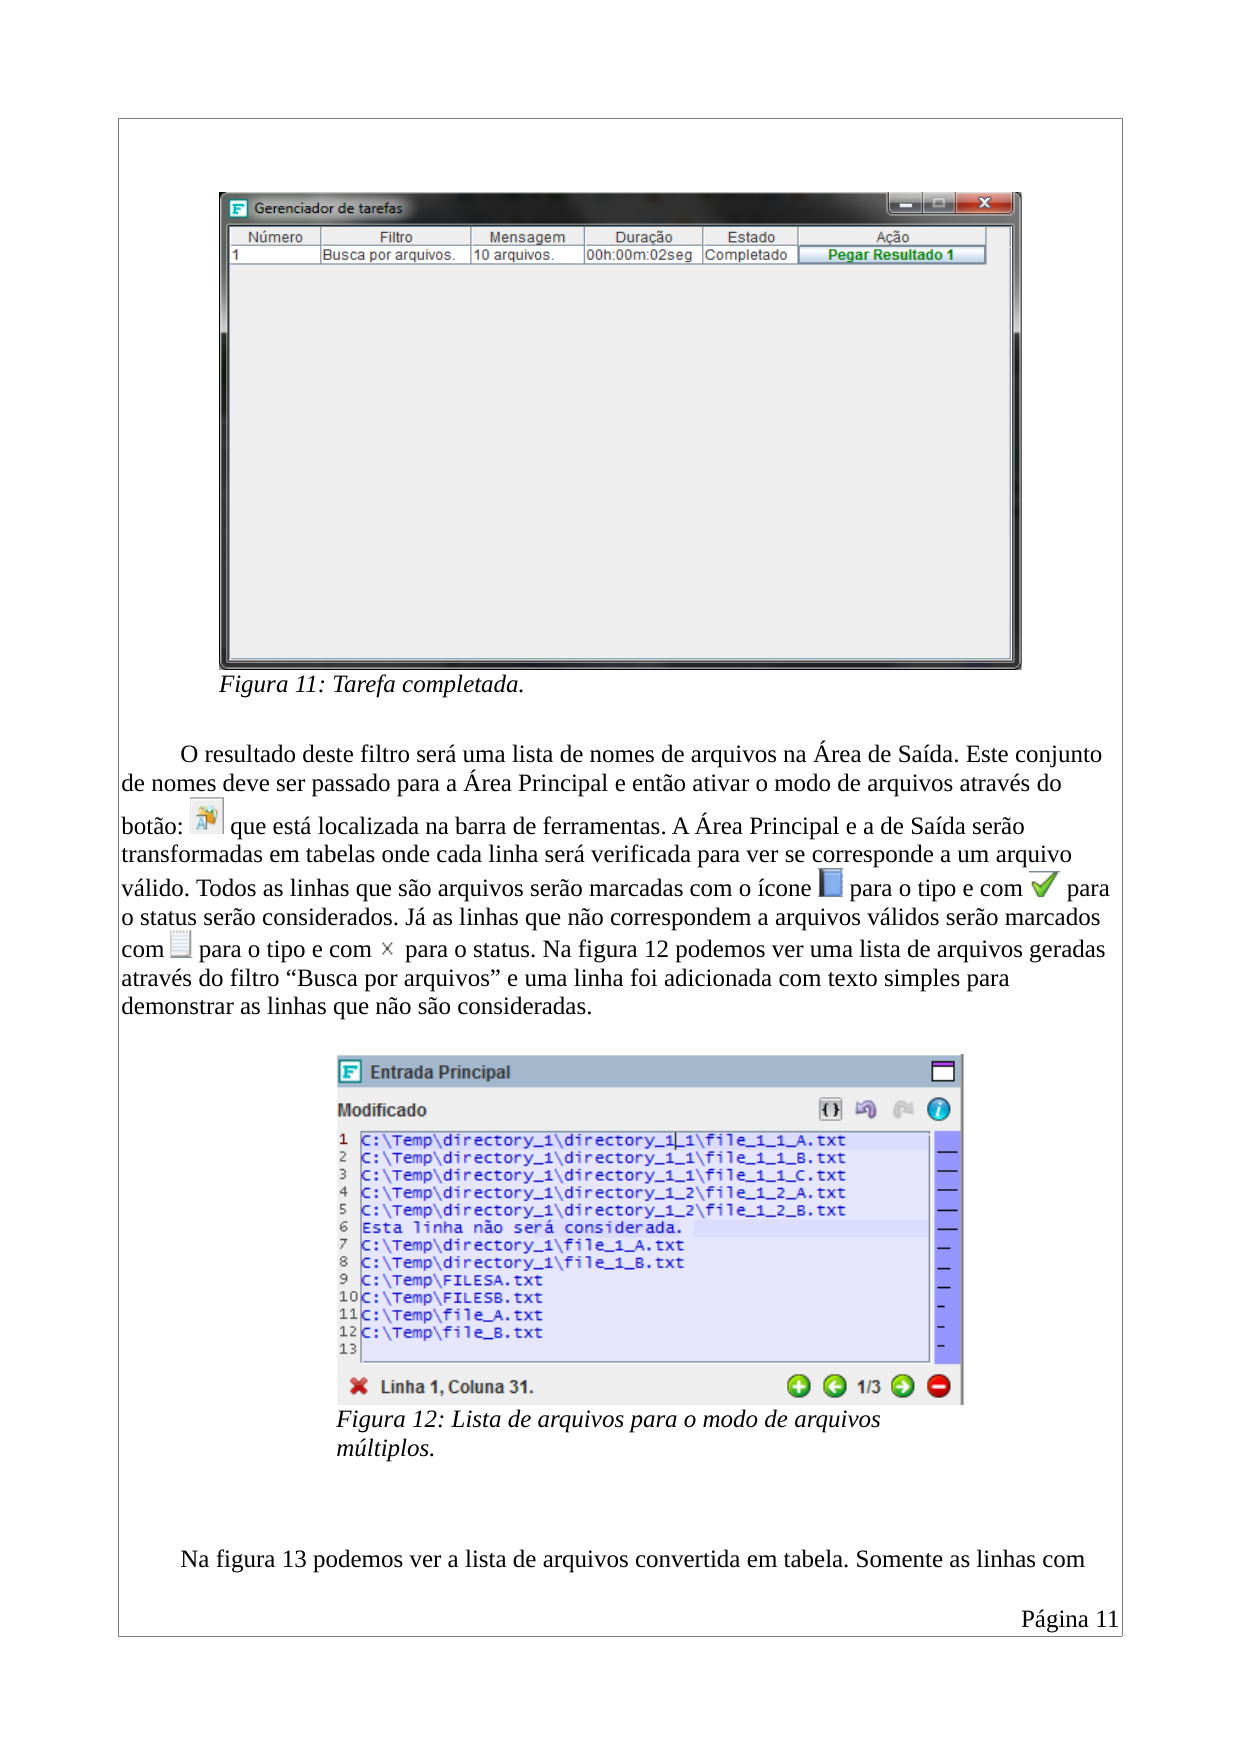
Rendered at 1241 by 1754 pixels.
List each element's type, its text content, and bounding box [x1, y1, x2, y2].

picture [219, 192, 1022, 670]
text Figura 12: Lista de arquivos para o modo de arquivos múltiplos. [336, 1405, 964, 1462]
text O resultado deste filtro será uma lista de nomes de arquivos na Área de Saída. Este conjunto de nomes deve ser passado para a Área Principal e então ativar o modo de arquivos através do botão: que está localizada na barra de ferramentas. A Área Principal e a de Saída serão transformadas em tabelas onde cada linha será verificada para ver se corresponde a um arquivo válido. Todos as linhas que são arquivos serão marcadas com o ícone para o tipo e com para o status serão considerados. Já as linhas que não correspondem a arquivos válidos serão marcados com para o tipo e com para o status. Na figura 12 podemos ver uma lista de arquivos geradas através do filtro “Busca por arquivos” e uma linha foi adicionada com texto simples para demonstrar as linhas que não são consideradas. [121, 739, 1119, 1020]
text Figura 11: Tarefa completada. [219, 670, 1021, 698]
text Na figura 13 podemos ver a lista de arquivos convertida em tabela. Somente as linhas com [121, 1544, 1119, 1573]
